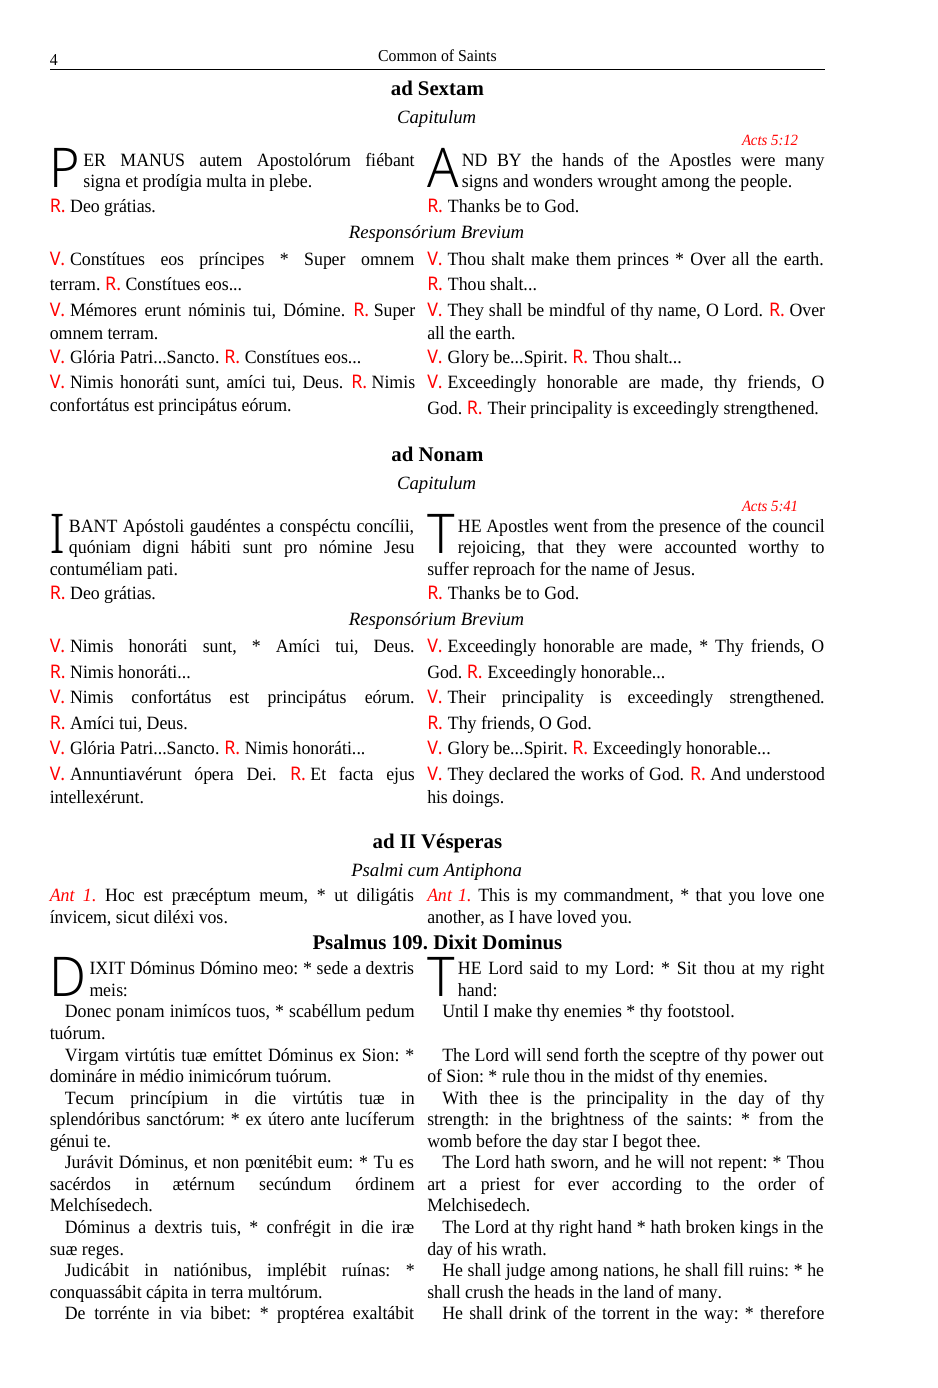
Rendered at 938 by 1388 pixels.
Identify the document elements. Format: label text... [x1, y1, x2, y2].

table_header THE Apostles went from the presence of the council rejoicing, that they were accounted worthy to suffer reproach for the name of Jesus. R. Thanks be to God. [421, 515, 825, 605]
table_header PER MANUS autem Apostolórum fiébant signa et prodígia multa in plebe. R. Deo grátias. [50, 149, 421, 217]
text Responsórium Brevium [49, 221, 825, 242]
table_cell V. Mémores erunt nóminis tui, Dómine. R. Super omnem terram. [50, 296, 421, 343]
table_header V. Exceedingly honorable are made, * Thy friends, O God. R. Exceedingly honorable... [421, 633, 825, 683]
text ad Nonam [49, 442, 825, 466]
table_cell Jurávit Dóminus, et non pœnitébit eum: * Tu es sacérdos in ætérnum secúndum órdinem Melchísedech. [50, 1151, 421, 1216]
table_cell The Lord will send forth the sceptre of thy power out of Sion: * rule thou in the midst of thy enemies. [421, 1044, 825, 1087]
table_header DIXIT Dóminus Dómino meo: * sede a dextris meis: [50, 957, 421, 1000]
text Capitulum [49, 106, 825, 128]
text Psalmi cum Antiphona [49, 859, 825, 881]
text Acts 5:41 [49, 497, 825, 514]
table_header V. They declared the works of God. R. And understood his doings. [421, 760, 825, 807]
table_header Ant 1. This is my commandment, * that you love one another, as I have loved you. [421, 884, 825, 927]
table_cell Dóminus a dextris tuis, * confrégit in die iræ suæ reges. [50, 1216, 421, 1259]
table_header AND BY the hands of the Apostles were many signs and wonders wrought among the people. R. Thanks be to God. [421, 149, 825, 217]
table_cell V. Glória Patri...Sancto. R. Constítues eos... [50, 343, 421, 369]
table_cell The Lord hath sworn, and he will not repent: * Thou art a priest for ever according to the order of Melchisedech. [421, 1151, 825, 1216]
table_header IBANT Apóstoli gaudéntes a conspéctu concílii, quóniam digni hábiti sunt pro nómine Jesu contuméliam pati. R. Deo grátias. [50, 515, 421, 605]
table_cell Judicábit in natiónibus, implébit ruínas: * conquassábit cápita in terra multórum. [50, 1259, 421, 1302]
table_header V. Nimis honoráti sunt, amíci tui, Deus. R. Nimis confortátus est principátus eórum. [50, 369, 421, 420]
table_cell He shall judge among nations, he shall fill ruins: * he shall crush the heads in the land of many. [421, 1259, 825, 1302]
table_cell He shall drink of the torrent in the way: * therefore [421, 1302, 825, 1324]
table_cell V. Nimis confortátus est principátus eórum. R. Amíci tui, Deus. [50, 684, 421, 734]
text ad II Vésperas [49, 829, 825, 853]
table_cell The Lord at thy right hand * hath broken kings in the day of his wrath. [421, 1216, 825, 1259]
table_cell V. Glória Patri...Sancto. R. Nimis honoráti... [50, 735, 421, 760]
table_cell Donec ponam inimícos tuos, * scabéllum pedum tuórum. [50, 1000, 421, 1043]
table_header V. Exceedingly honorable are made, thy friends, O God. R. Their principality is exceedingly strengthened. [421, 369, 825, 420]
table_cell Until I make thy enemies * thy footstool. [421, 1000, 825, 1043]
text Psalmus 109. Dixit Dominus [49, 930, 825, 954]
table_cell V. They shall be mindful of thy name, O Lord. R. Over all the earth. [421, 296, 825, 343]
table_cell With thee is the principality in the day of thy strength: in the brightness of the saints: * from the womb before the day star I begot thee. [421, 1087, 825, 1151]
text Capitulum [49, 472, 825, 494]
table_cell De torrénte in via bibet: * proptérea exaltábit [50, 1302, 421, 1324]
text ad Sextam [49, 76, 825, 100]
table_header V. Annuntiavérunt ópera Dei. R. Et facta ejus intellexérunt. [50, 760, 421, 807]
text Acts 5:12 [49, 131, 825, 149]
table_header V. Thou shalt make them princes * Over all the earth. R. Thou shalt... [421, 245, 825, 296]
table_cell V. Glory be...Spirit. R. Exceedingly honorable... [421, 735, 825, 760]
table_header V. Constítues eos príncipes * Super omnem terram. R. Constítues eos... [50, 245, 421, 296]
table_cell Virgam virtútis tuæ emíttet Dóminus ex Sion: * domináre in médio inimicórum tuórum. [50, 1044, 421, 1087]
table_header THE Lord said to my Lord: * Sit thou at my right hand: [421, 957, 825, 1000]
table_header V. Nimis honoráti sunt, * Amíci tui, Deus. R. Nimis honoráti... [50, 633, 421, 683]
table_cell V. Glory be...Spirit. R. Thou shalt... [421, 343, 825, 369]
table_header Ant 1. Hoc est præcéptum meum, * ut diligátis ínvicem, sicut diléxi vos. [50, 884, 421, 927]
text Responsórium Brevium [49, 608, 825, 629]
table_cell V. Their principality is exceedingly strengthened. R. Thy friends, O God. [421, 684, 825, 734]
table_cell Tecum princípium in die virtútis tuæ in splendóribus sanctórum: * ex útero ante lucíferum génui te. [50, 1087, 421, 1151]
